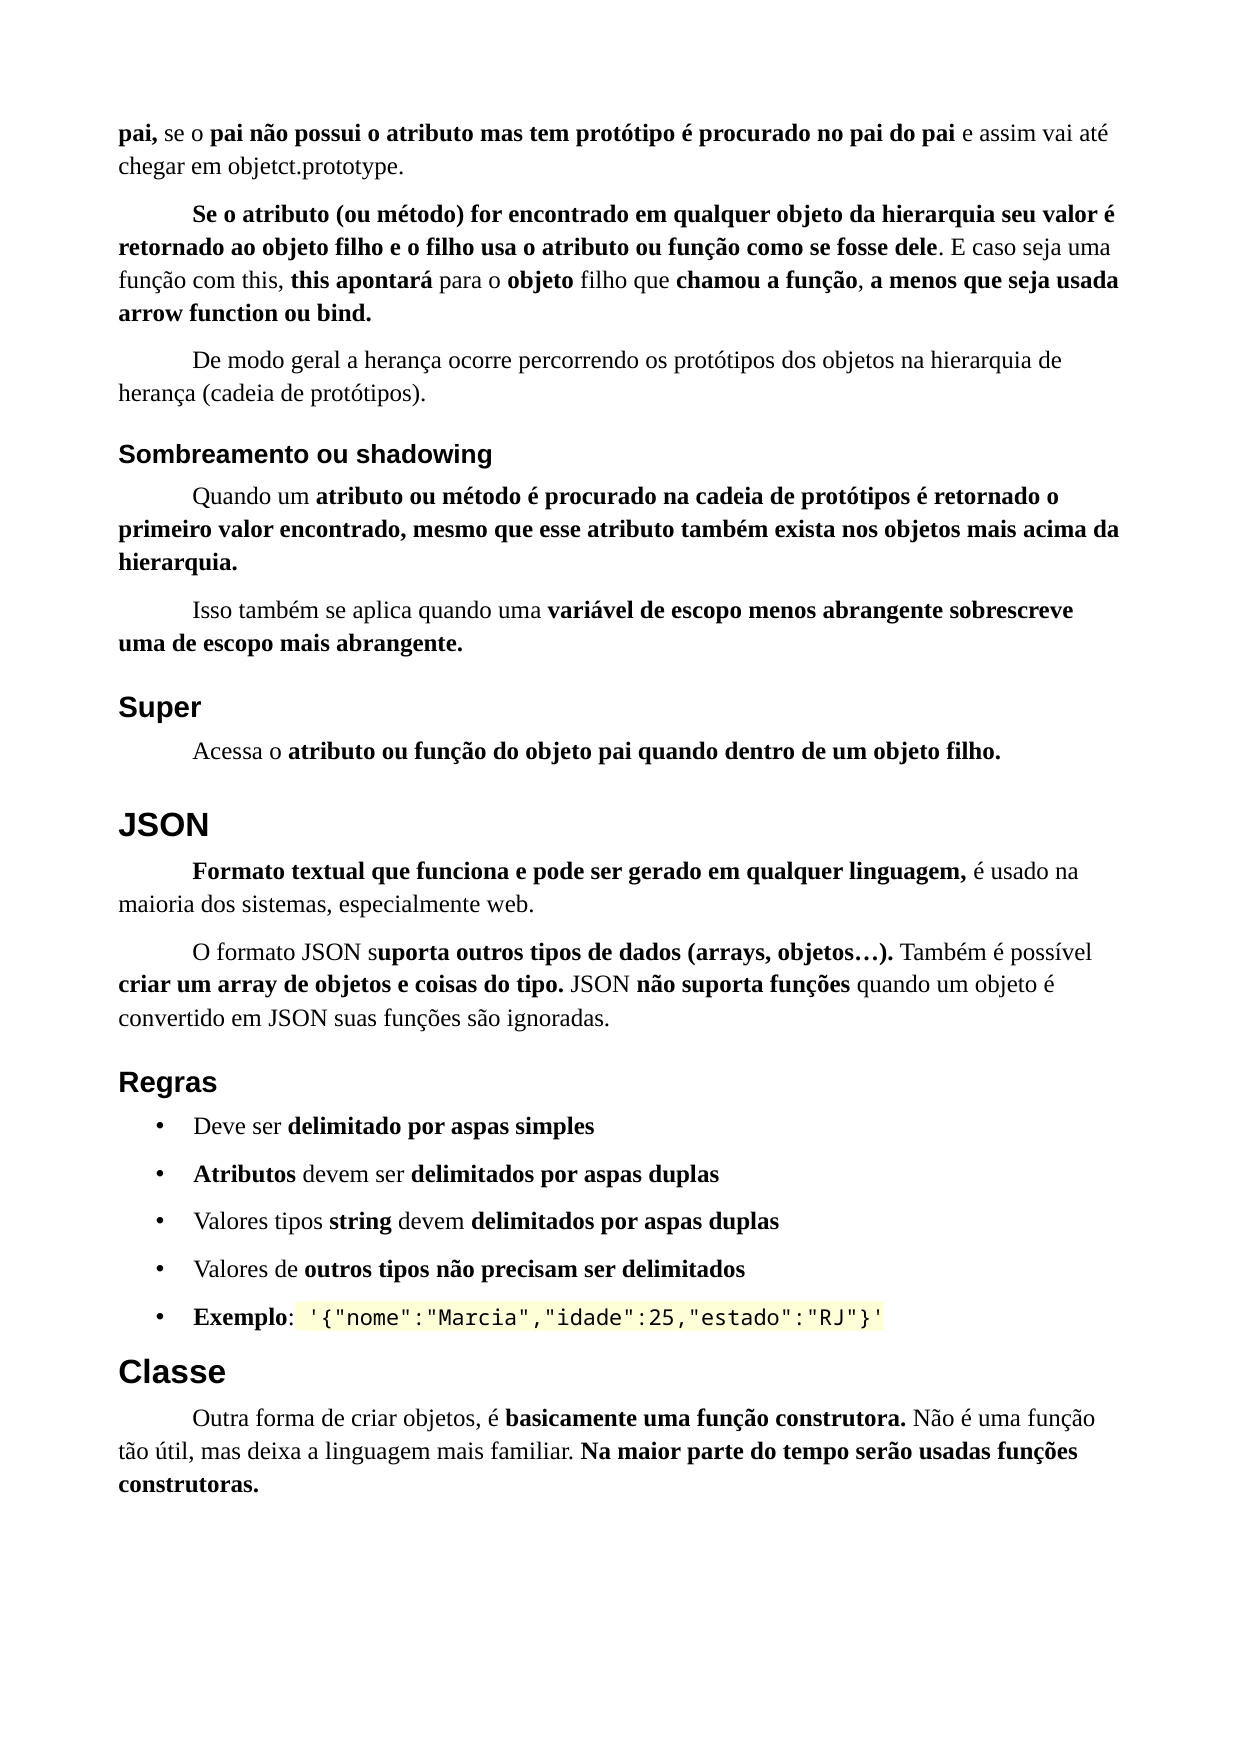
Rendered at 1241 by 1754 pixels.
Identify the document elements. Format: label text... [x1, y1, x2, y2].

subtitle JSON [118, 805, 1122, 843]
text O formato JSON suporta outros tipos de dados (arrays, objetos…). Também é possível criar um array de objetos e coisas do tipo. JSON não suporta funções quando um objeto é convertido em JSON suas funções são ignoradas. [118, 937, 1122, 1031]
text De modo geral a herança ocorre percorrendo os protótipos dos objetos na hierarquia de herança (cadeia de protótipos). [118, 345, 1122, 407]
subtitle Sombreamento ou shadowing [118, 438, 1122, 469]
text Acessa o atributo ou função do objeto pai quando dentro de um objeto filho. [118, 736, 1122, 765]
text Quando um atributo ou método é procurado na cadeia de protótipos é retornado o primeiro valor encontrado, mesmo que esse atributo também exista nos objetos mais acima da hierarquia. [118, 481, 1122, 576]
subtitle Regras [118, 1065, 1122, 1098]
subtitle Super [118, 690, 1122, 724]
text Formato textual que funciona e pode ser gerado em qualquer linguagem, é usado na maioria dos sistemas, especialmente web. [118, 856, 1122, 918]
list Atributos devem ser delimitados por aspas duplas [156, 1159, 1122, 1187]
list Exemplo: '{"nome":"Marcia","idade":25,"estado":"RJ"}' [156, 1301, 1122, 1331]
list Valores tipos string devem delimitados por aspas duplas [156, 1206, 1122, 1235]
text Isso também se aplica quando uma variável de escopo menos abrangente sobrescreve uma de escopo mais abrangente. [118, 595, 1122, 657]
list Deve ser delimitado por aspas simples [156, 1111, 1122, 1140]
text pai, se o pai não possui o atributo mas tem protótipo é procurado no pai do pai e assim vai até chegar em objetct.prototype. [118, 118, 1122, 180]
subtitle Classe [118, 1352, 1122, 1391]
text Outra forma de criar objetos, é basicamente uma função construtora. Não é uma função tão útil, mas deixa a linguagem mais familiar. Na maior parte do tempo serão usadas funções construtoras. [118, 1403, 1122, 1498]
text Se o atributo (ou método) for encontrado em qualquer objeto da hierarquia seu valor é retornado ao objeto filho e o filho usa o atributo ou função como se fosse dele. E caso seja uma função com this, this apontará para o objeto filho que chamou a função, a menos que seja usada arrow function ou bind. [118, 199, 1122, 327]
list Valores de outros tipos não precisam ser delimitados [156, 1254, 1122, 1283]
